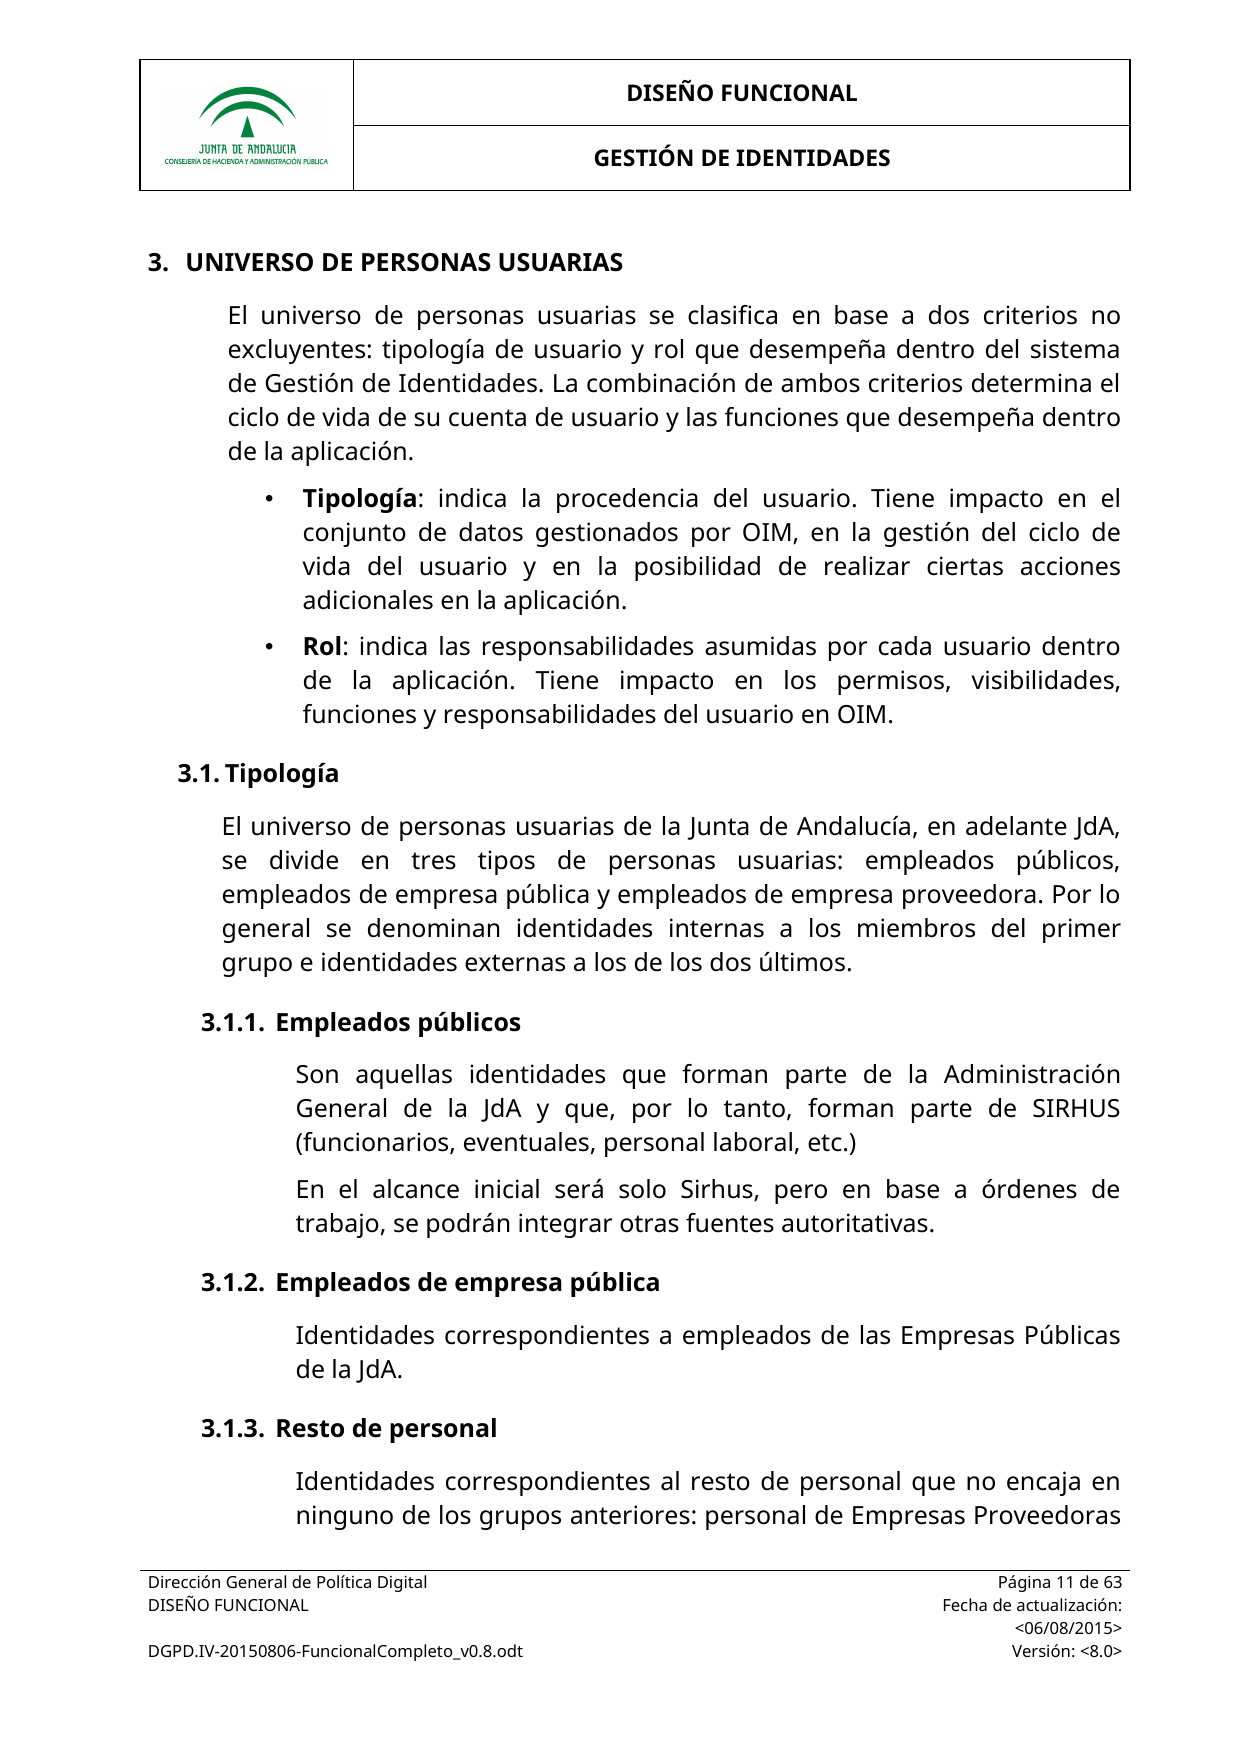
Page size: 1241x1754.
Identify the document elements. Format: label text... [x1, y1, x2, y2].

text El universo de personas usuarias se clasifica en base a dos criterios no excluyentes: tipología de usuario y rol que desempeña dentro del sistema de Gestión de Identidades. La combinación de ambos criterios determina el ciclo de vida de su cuenta de usuario y las funciones que desempeña dentro de la aplicación. [227, 297, 1122, 468]
subtitle Empleados públicos [201, 1004, 1122, 1038]
subtitle Resto de personal [201, 1411, 1122, 1445]
list Rol: indica las responsabilidades asumidas por cada usuario dentro de la aplicación. Tiene impacto en los permisos, visibilidades, funciones y responsabilidades del usuario en OIM. [265, 629, 1122, 731]
text Son aquellas identidades que forman parte de la Administración General de la JdA y que, por lo tanto, forman parte de SIRHUS (funcionarios, eventuales, personal laboral, etc.) [295, 1057, 1122, 1159]
subtitle Tipología [177, 756, 1122, 790]
text Identidades correspondientes al resto de personal que no encaja en ninguno de los grupos anteriores: personal de Empresas Proveedoras [295, 1463, 1122, 1532]
subtitle UNIVERSO DE PERSONAS USUARIAS [148, 245, 1122, 279]
text En el alcance inicial será solo Sirhus, pero en base a órdenes de trabajo, se podrán integrar otras fuentes autoritativas. [295, 1172, 1122, 1240]
text Identidades correspondientes a empleados de las Empresas Públicas de la JdA. [295, 1318, 1122, 1386]
text El universo de personas usuarias de la Junta de Andalucía, en adelante JdA, se divide en tres tipos de personas usuarias: empleados públicos, empleados de empresa pública y empleados de empresa proveedora. Por lo general se denominan identidades internas a los miembros del primer grupo e identidades externas a los de los dos últimos. [221, 809, 1122, 979]
subtitle Empleados de empresa pública [201, 1265, 1122, 1299]
picture [164, 85, 330, 165]
list Tipología: indica la procedencia del usuario. Tiene impacto en el conjunto de datos gestionados por OIM, en la gestión del ciclo de vida del usuario y en la posibilidad de realizar ciertas acciones adicionales en la aplicación. [265, 480, 1122, 616]
